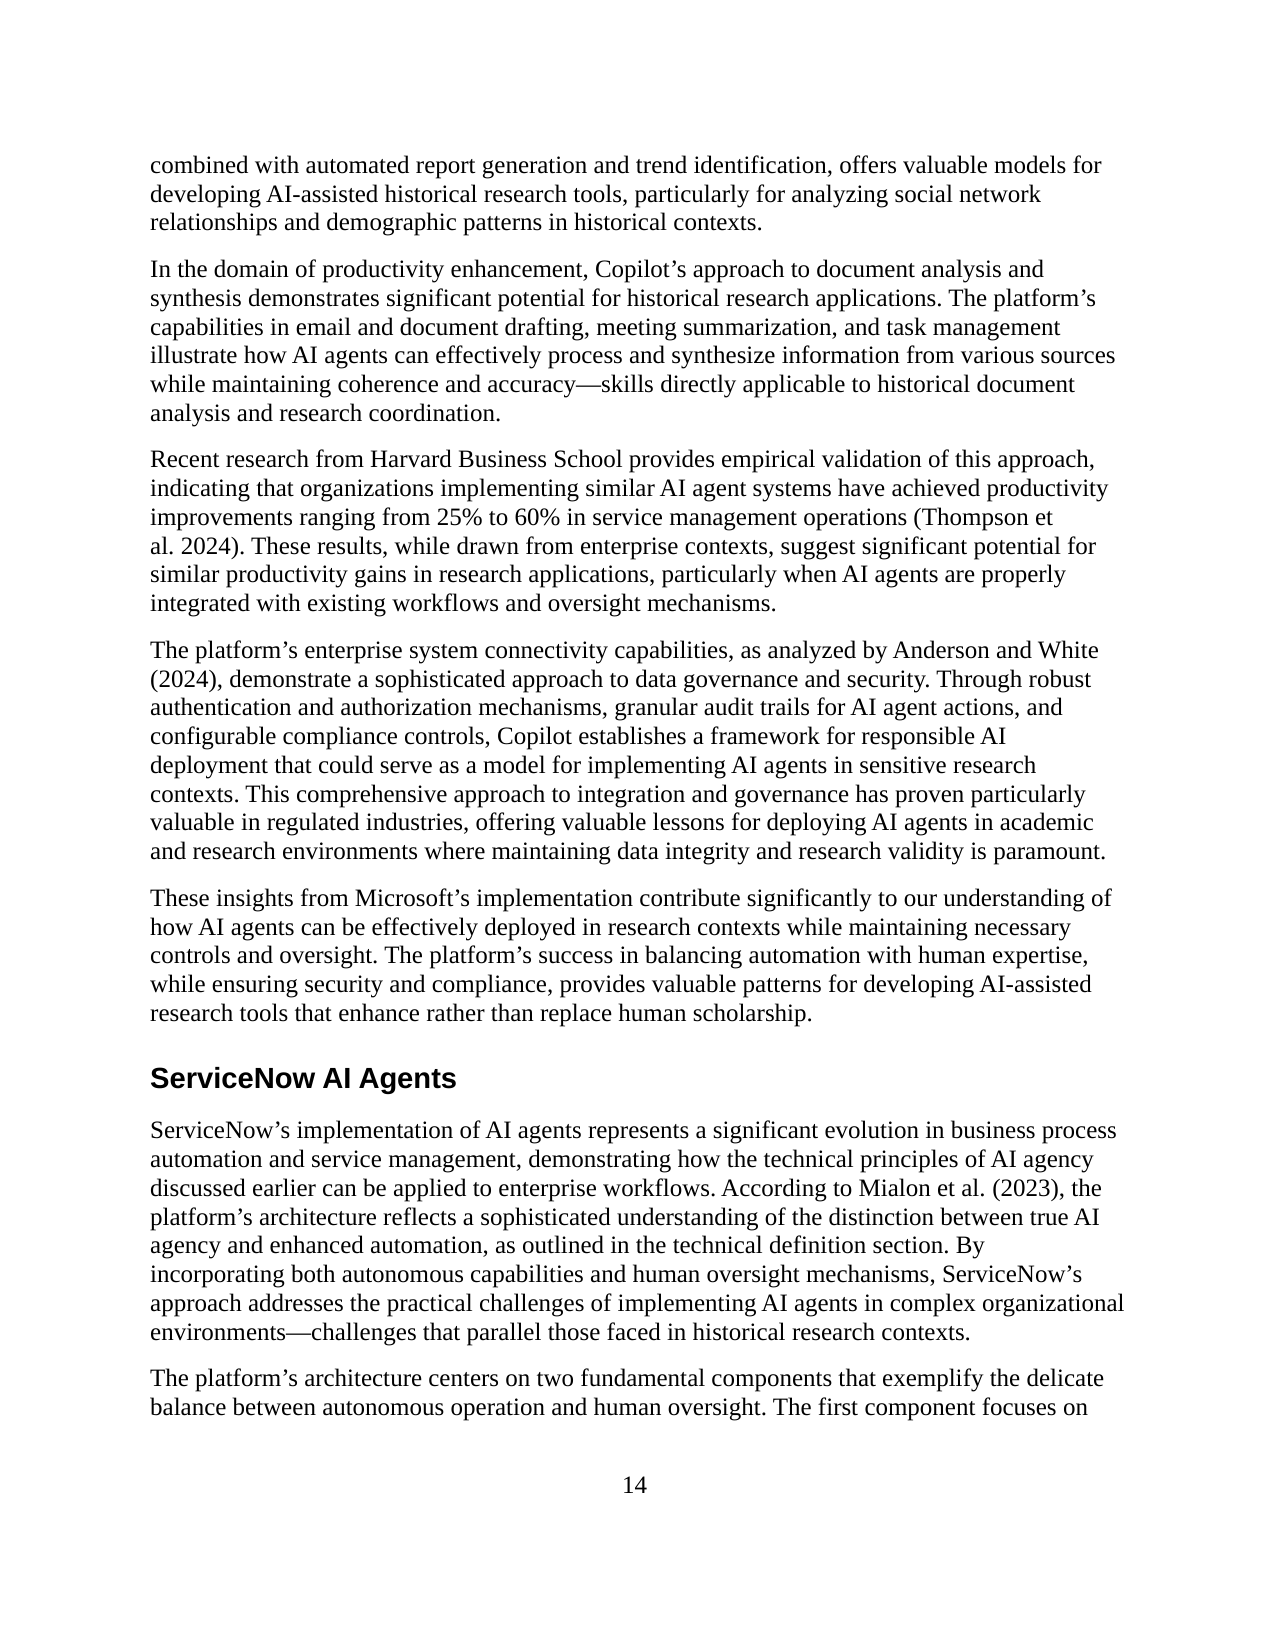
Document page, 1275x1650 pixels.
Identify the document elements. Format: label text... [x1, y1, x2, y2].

text Recent research from Harvard Business School provides empirical validation of this approach, indicating that organizations implementing similar AI agent systems have achieved productivity improvements ranging from 25% to 60% in service management operations (Thompson et al. 2024). These results, while drawn from enterprise contexts, suggest significant potential for similar productivity gains in research applications, particularly when AI agents are properly integrated with existing workflows and oversight mechanisms. [150, 444, 1125, 617]
text ServiceNow’s implementation of AI agents represents a significant evolution in business process automation and service management, demonstrating how the technical principles of AI agency discussed earlier can be applied to enterprise workflows. According to Mialon et al. (2023), the platform’s architecture reflects a sophisticated understanding of the distinction between true AI agency and enhanced automation, as outlined in the technical definition section. By incorporating both autonomous capabilities and human oversight mechanisms, ServiceNow’s approach addresses the practical challenges of implementing AI agents in complex organizational environments—challenges that parallel those faced in historical research contexts. [150, 1116, 1125, 1346]
text In the domain of productivity enhancement, Copilot’s approach to document analysis and synthesis demonstrates significant potential for historical research applications. The platform’s capabilities in email and document drafting, meeting summarization, and task management illustrate how AI agents can effectively process and synthesize information from various sources while maintaining coherence and accuracy—skills directly applicable to historical document analysis and research coordination. [150, 254, 1125, 427]
subtitle ServiceNow AI Agents [150, 1061, 1125, 1094]
text The platform’s architecture centers on two fundamental components that exemplify the delicate balance between autonomous operation and human oversight. The first component focuses on [150, 1363, 1125, 1421]
text These insights from Microsoft’s implementation contribute significantly to our understanding of how AI agents can be effectively deployed in research contexts while maintaining necessary controls and oversight. The platform’s success in balancing automation with human expertise, while ensuring security and compliance, provides valuable patterns for developing AI-assisted research tools that enhance rather than replace human scholarship. [150, 883, 1125, 1027]
text combined with automated report generation and trend identification, offers valuable models for developing AI-assisted historical research tools, particularly for analyzing social network relationships and demographic patterns in historical contexts. [150, 150, 1125, 236]
text The platform’s enterprise system connectivity capabilities, as analyzed by Anderson and White (2024), demonstrate a sophisticated approach to data governance and security. Through robust authentication and authorization mechanisms, granular audit trails for AI agent actions, and configurable compliance controls, Copilot establishes a framework for responsible AI deployment that could serve as a model for implementing AI agents in sensitive research contexts. This comprehensive approach to integration and governance has proven particularly valuable in regulated industries, offering valuable lessons for deploying AI agents in academic and research environments where maintaining data integrity and research validity is paramount. [150, 635, 1125, 865]
